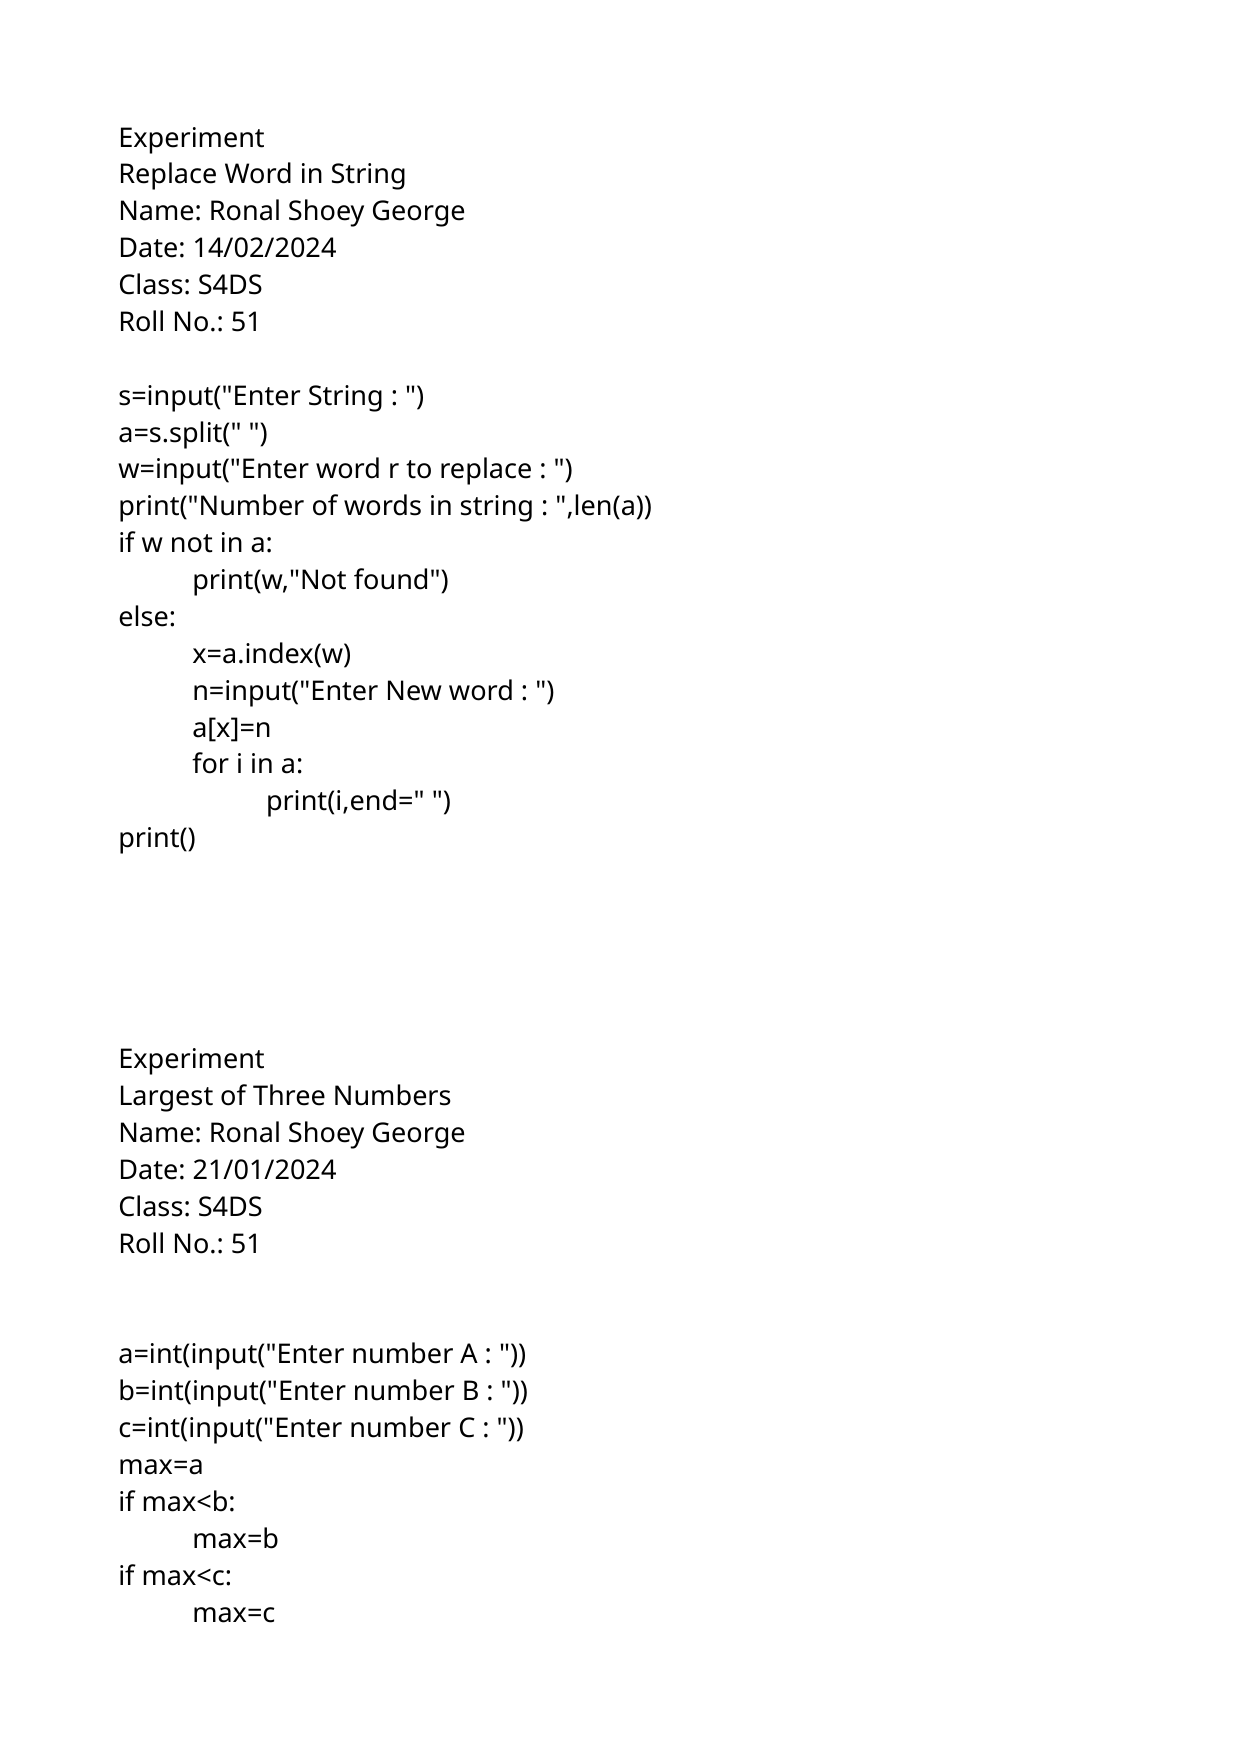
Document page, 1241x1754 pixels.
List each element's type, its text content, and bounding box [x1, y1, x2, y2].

text for i in a: [118, 745, 1122, 782]
text Experiment [118, 1040, 1122, 1077]
text max=b [118, 1519, 1122, 1556]
text b=int(input("Enter number B : ")) [118, 1372, 1122, 1409]
text x=a.index(w) [118, 634, 1122, 671]
text Experiment [118, 118, 1122, 155]
text if w not in a: [118, 524, 1122, 561]
text Roll No.: 51 [118, 302, 1122, 339]
text a[x]=n [118, 708, 1122, 745]
text print("Number of words in string : ",len(a)) [118, 487, 1122, 524]
text print() [118, 819, 1122, 856]
text Class: S4DS [118, 266, 1122, 302]
text a=s.split(" ") [118, 413, 1122, 450]
text Name: Ronal Shoey George [118, 192, 1122, 229]
text if max<c: [118, 1556, 1122, 1593]
text max=c [118, 1593, 1122, 1630]
text else: [118, 597, 1122, 634]
text a=int(input("Enter number A : ")) [118, 1335, 1122, 1372]
text Date: 14/02/2024 [118, 229, 1122, 266]
text Largest of Three Numbers [118, 1077, 1122, 1114]
text print(w,"Not found") [118, 561, 1122, 597]
text max=a [118, 1446, 1122, 1482]
text Roll No.: 51 [118, 1224, 1122, 1261]
text Class: S4DS [118, 1187, 1122, 1224]
text w=input("Enter word r to replace : ") [118, 450, 1122, 487]
text s=input("Enter String : ") [118, 376, 1122, 413]
text Date: 21/01/2024 [118, 1151, 1122, 1187]
text n=input("Enter New word : ") [118, 671, 1122, 708]
text c=int(input("Enter number C : ")) [118, 1409, 1122, 1446]
text if max<b: [118, 1482, 1122, 1519]
text Name: Ronal Shoey George [118, 1114, 1122, 1151]
text print(i,end=" ") [118, 782, 1122, 819]
text Replace Word in String [118, 155, 1122, 192]
